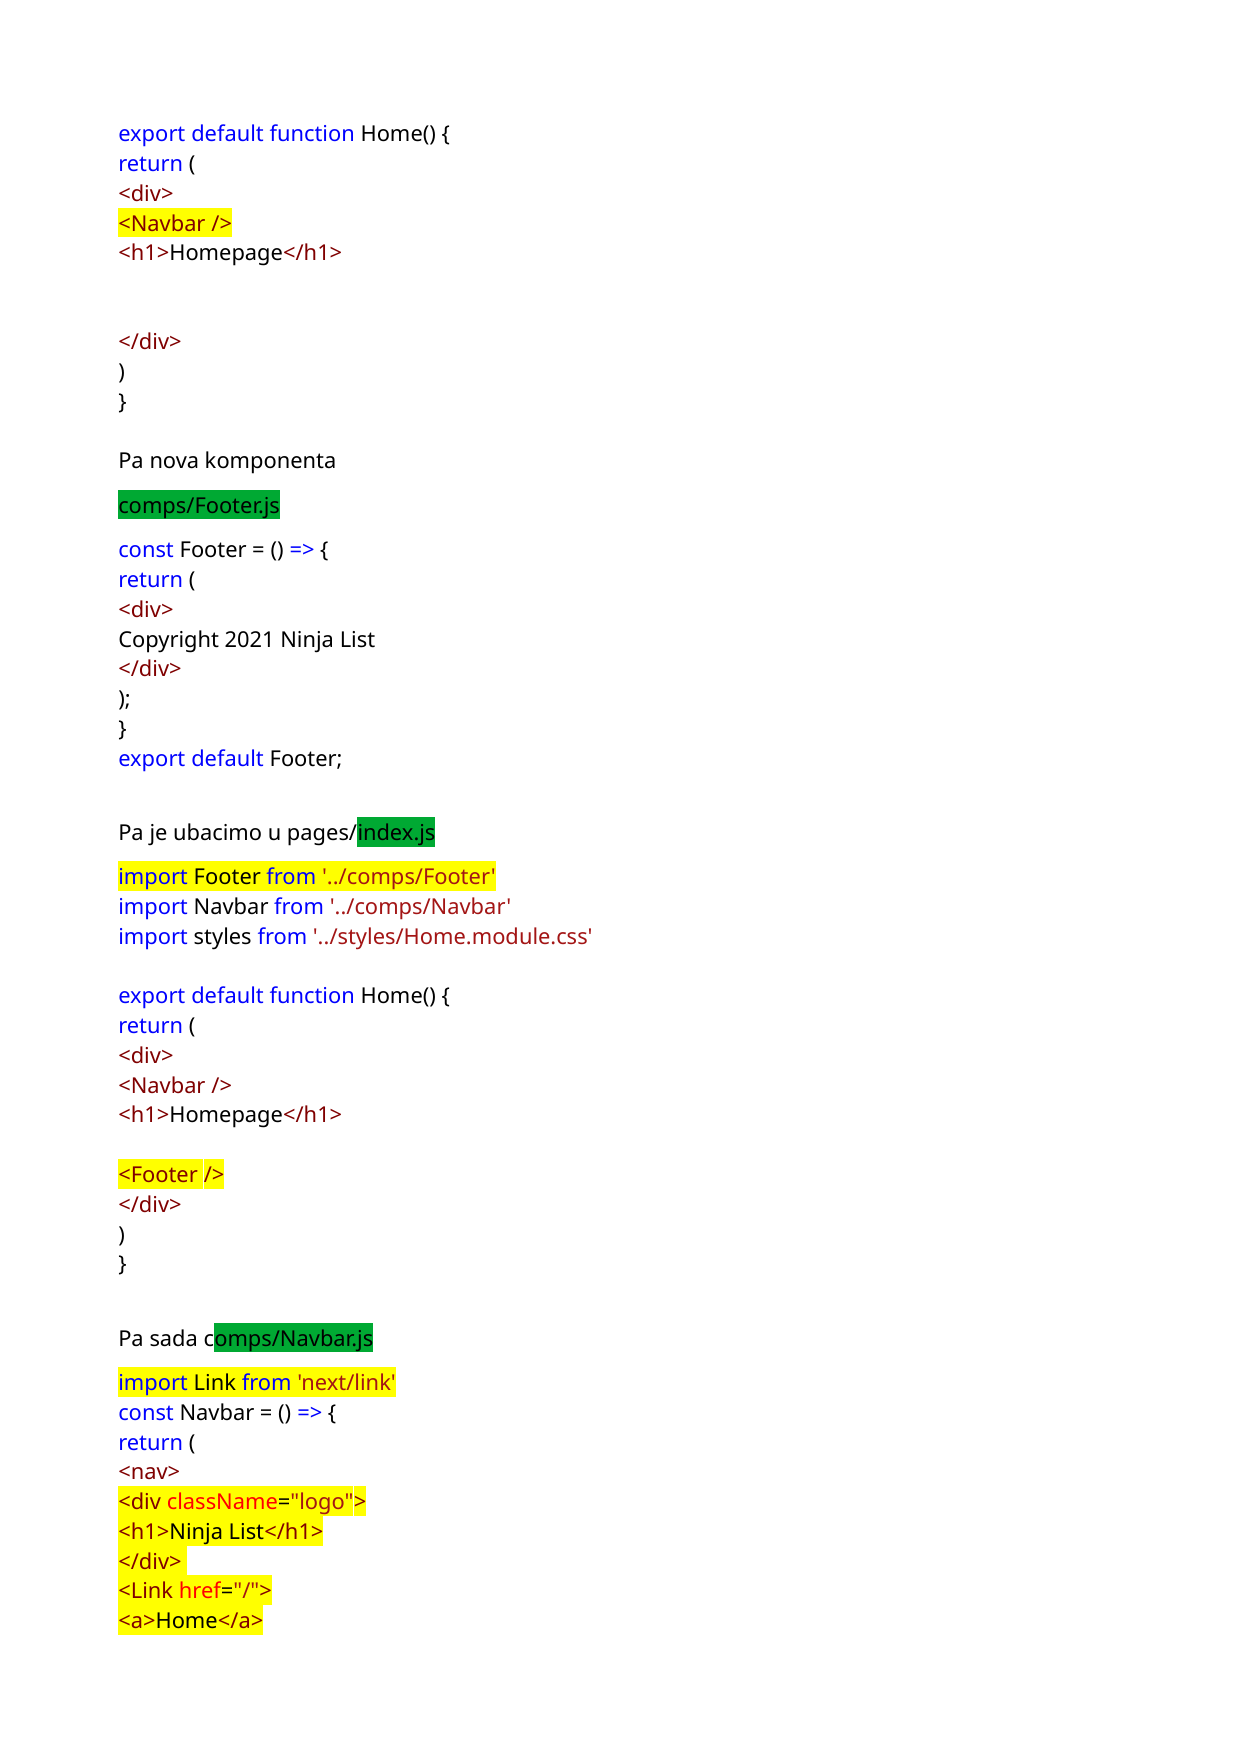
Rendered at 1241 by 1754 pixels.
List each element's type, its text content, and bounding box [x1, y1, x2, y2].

text return ( [118, 148, 1122, 178]
text const Footer = () => { [118, 534, 1122, 564]
text </div> [118, 326, 1122, 356]
text <Footer /> [118, 1159, 1122, 1189]
text } [118, 1248, 1122, 1278]
text } [118, 713, 1122, 743]
text export default Footer; [118, 743, 1122, 772]
text import Footer from '../comps/Footer' [118, 861, 1122, 891]
text export default function Home() { [118, 118, 1122, 148]
text <div> [118, 594, 1122, 623]
text import Link from 'next/link' [118, 1367, 1122, 1397]
text </div> [118, 1189, 1122, 1218]
text <nav> [118, 1456, 1122, 1486]
text <Navbar /> [118, 207, 1122, 237]
text ) [118, 356, 1122, 386]
text } [118, 386, 1122, 416]
text <Link href="/"> [118, 1575, 1122, 1605]
text return ( [118, 564, 1122, 594]
text <a>Home</a> [118, 1605, 1122, 1635]
text return ( [118, 1010, 1122, 1040]
text return ( [118, 1426, 1122, 1456]
text const Navbar = () => { [118, 1397, 1122, 1426]
text <h1>Homepage</h1> [118, 1099, 1122, 1129]
text <div> [118, 178, 1122, 207]
text </div> [118, 1546, 1122, 1575]
text import styles from '../styles/Home.module.css' [118, 921, 1122, 951]
text comps/Footer.js [118, 490, 1122, 519]
text ); [118, 683, 1122, 713]
text export default function Home() { [118, 980, 1122, 1010]
text <Navbar /> [118, 1070, 1122, 1099]
text Pa nova komponenta [118, 445, 1122, 475]
text Pa sada comps/Navbar.js [118, 1322, 1122, 1352]
text Copyright 2021 Ninja List [118, 623, 1122, 653]
text Pa je ubacimo u pages/index.js [118, 817, 1122, 847]
text import Navbar from '../comps/Navbar' [118, 891, 1122, 921]
text </div> [118, 653, 1122, 683]
text <div className="logo"> [118, 1486, 1122, 1516]
text <h1>Homepage</h1> [118, 237, 1122, 267]
text ) [118, 1218, 1122, 1248]
text <div> [118, 1040, 1122, 1070]
text <h1>Ninja List</h1> [118, 1516, 1122, 1546]
